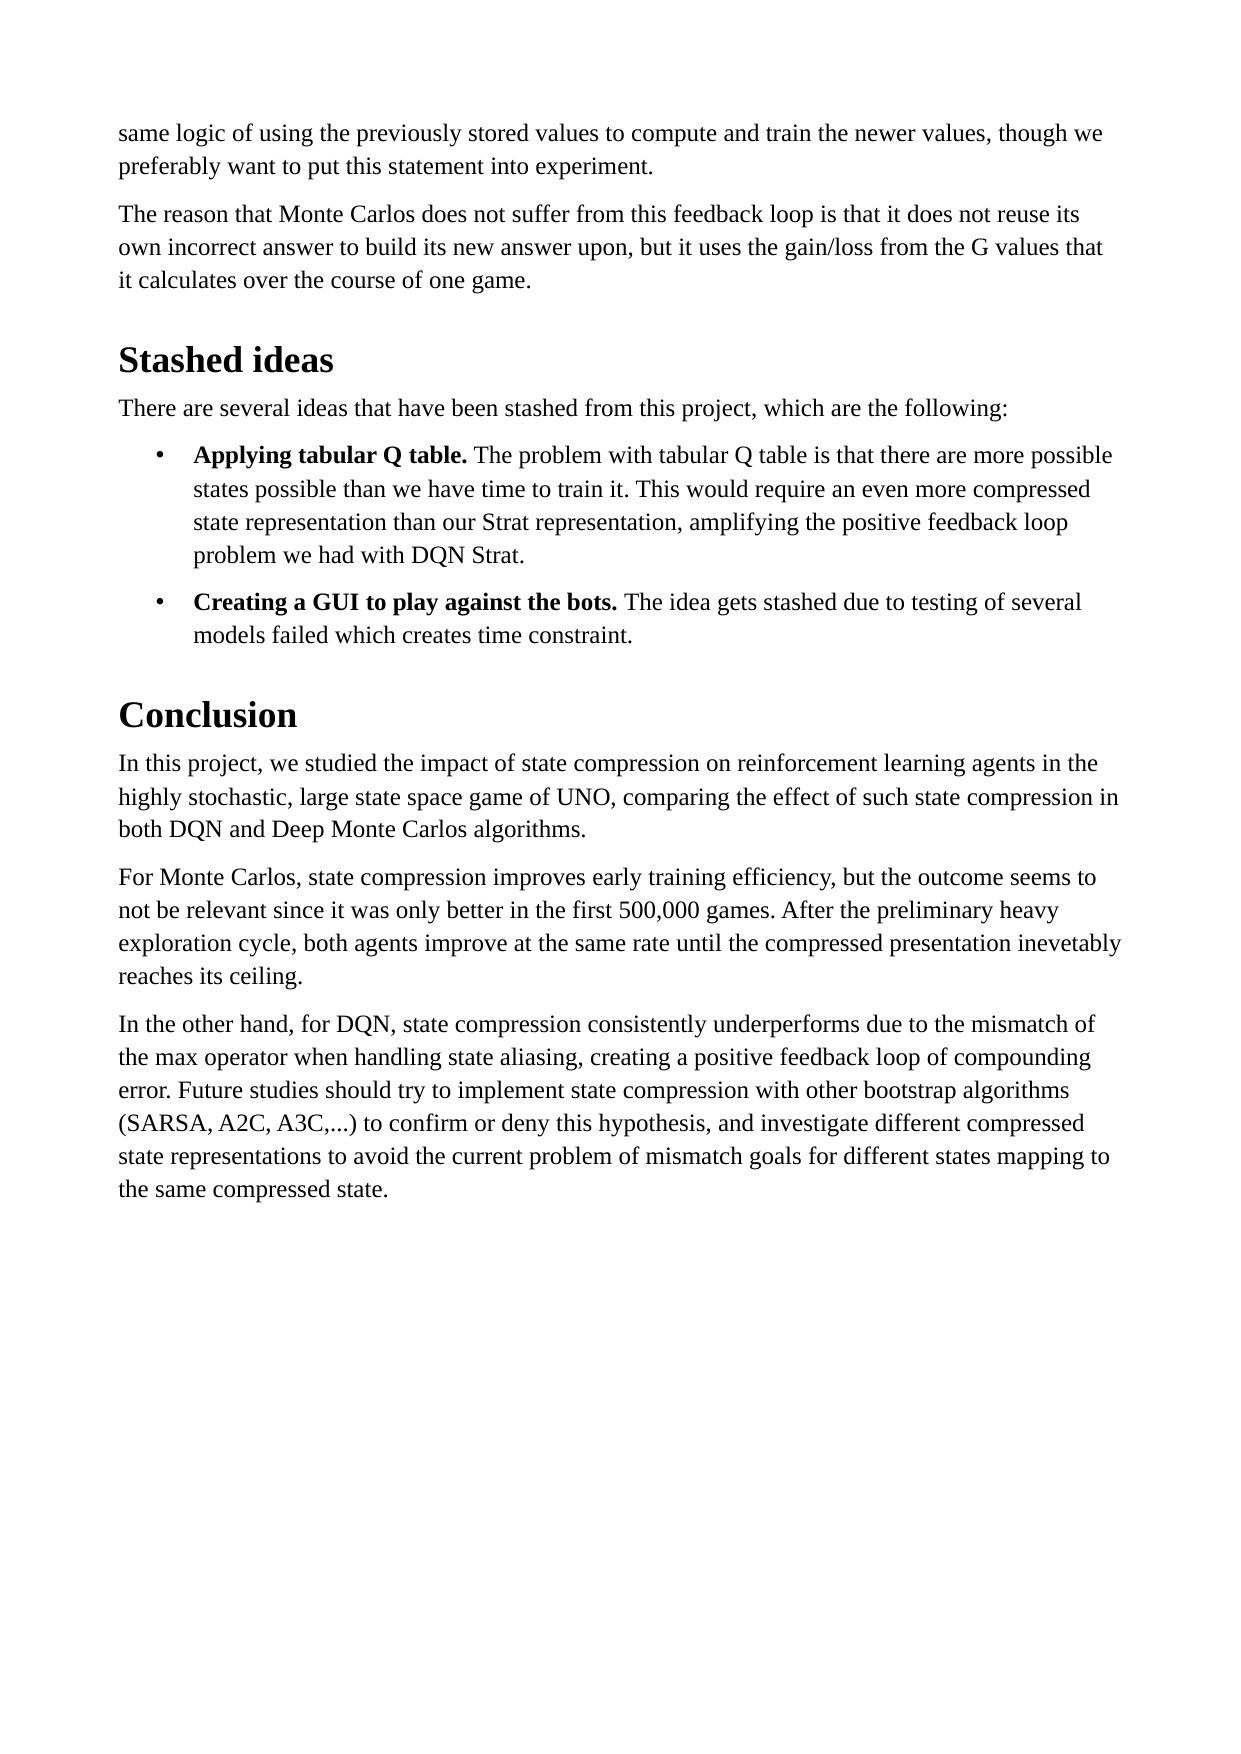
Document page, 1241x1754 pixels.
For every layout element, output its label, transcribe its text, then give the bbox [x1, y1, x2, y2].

text In this project, we studied the impact of state compression on reinforcement learning agents in the highly stochastic, large state space game of UNO, comparing the effect of such state compression in both DQN and Deep Monte Carlos algorithms. [118, 748, 1122, 843]
text The reason that Monte Carlos does not suffer from this feedback loop is that it does not reuse its own incorrect answer to build its new answer upon, but it uses the gain/loss from the G values that it calculates over the course of one game. [118, 199, 1122, 293]
text For Monte Carlos, state compression improves early training efficiency, but the outcome seems to not be relevant since it was only better in the first 500,000 games. After the preliminary heavy exploration cycle, both agents improve at the same rate until the compressed presentation inevetably reaches its ceiling. [118, 862, 1122, 990]
text There are several ideas that have been stashed from this project, which are the following: [118, 393, 1122, 422]
subtitle Stashed ideas [118, 337, 1122, 381]
list Creating a GUI to play against the bots. The idea gets stashed due to testing of several models failed which creates time constraint. [156, 587, 1122, 649]
text In the other hand, for DQN, state compression consistently underperforms due to the mismatch of the max operator when handling state aliasing, creating a positive feedback loop of compounding error. Future studies should try to implement state compression with other bootstrap algorithms (SARSA, A2C, A3C,...) to confirm or deny this hypothesis, and investigate different compressed state representations to avoid the current problem of mismatch goals for different states mapping to the same compressed state. [118, 1009, 1122, 1203]
subtitle Conclusion [118, 693, 1122, 736]
text same logic of using the previously stored values to compute and train the newer values, though we preferably want to put this statement into experiment. [118, 118, 1122, 180]
list Applying tabular Q table. The problem with tabular Q table is that there are more possible states possible than we have time to train it. This would require an even more compressed state representation than our Strat representation, amplifying the positive feedback loop problem we had with DQN Strat. [156, 441, 1122, 568]
